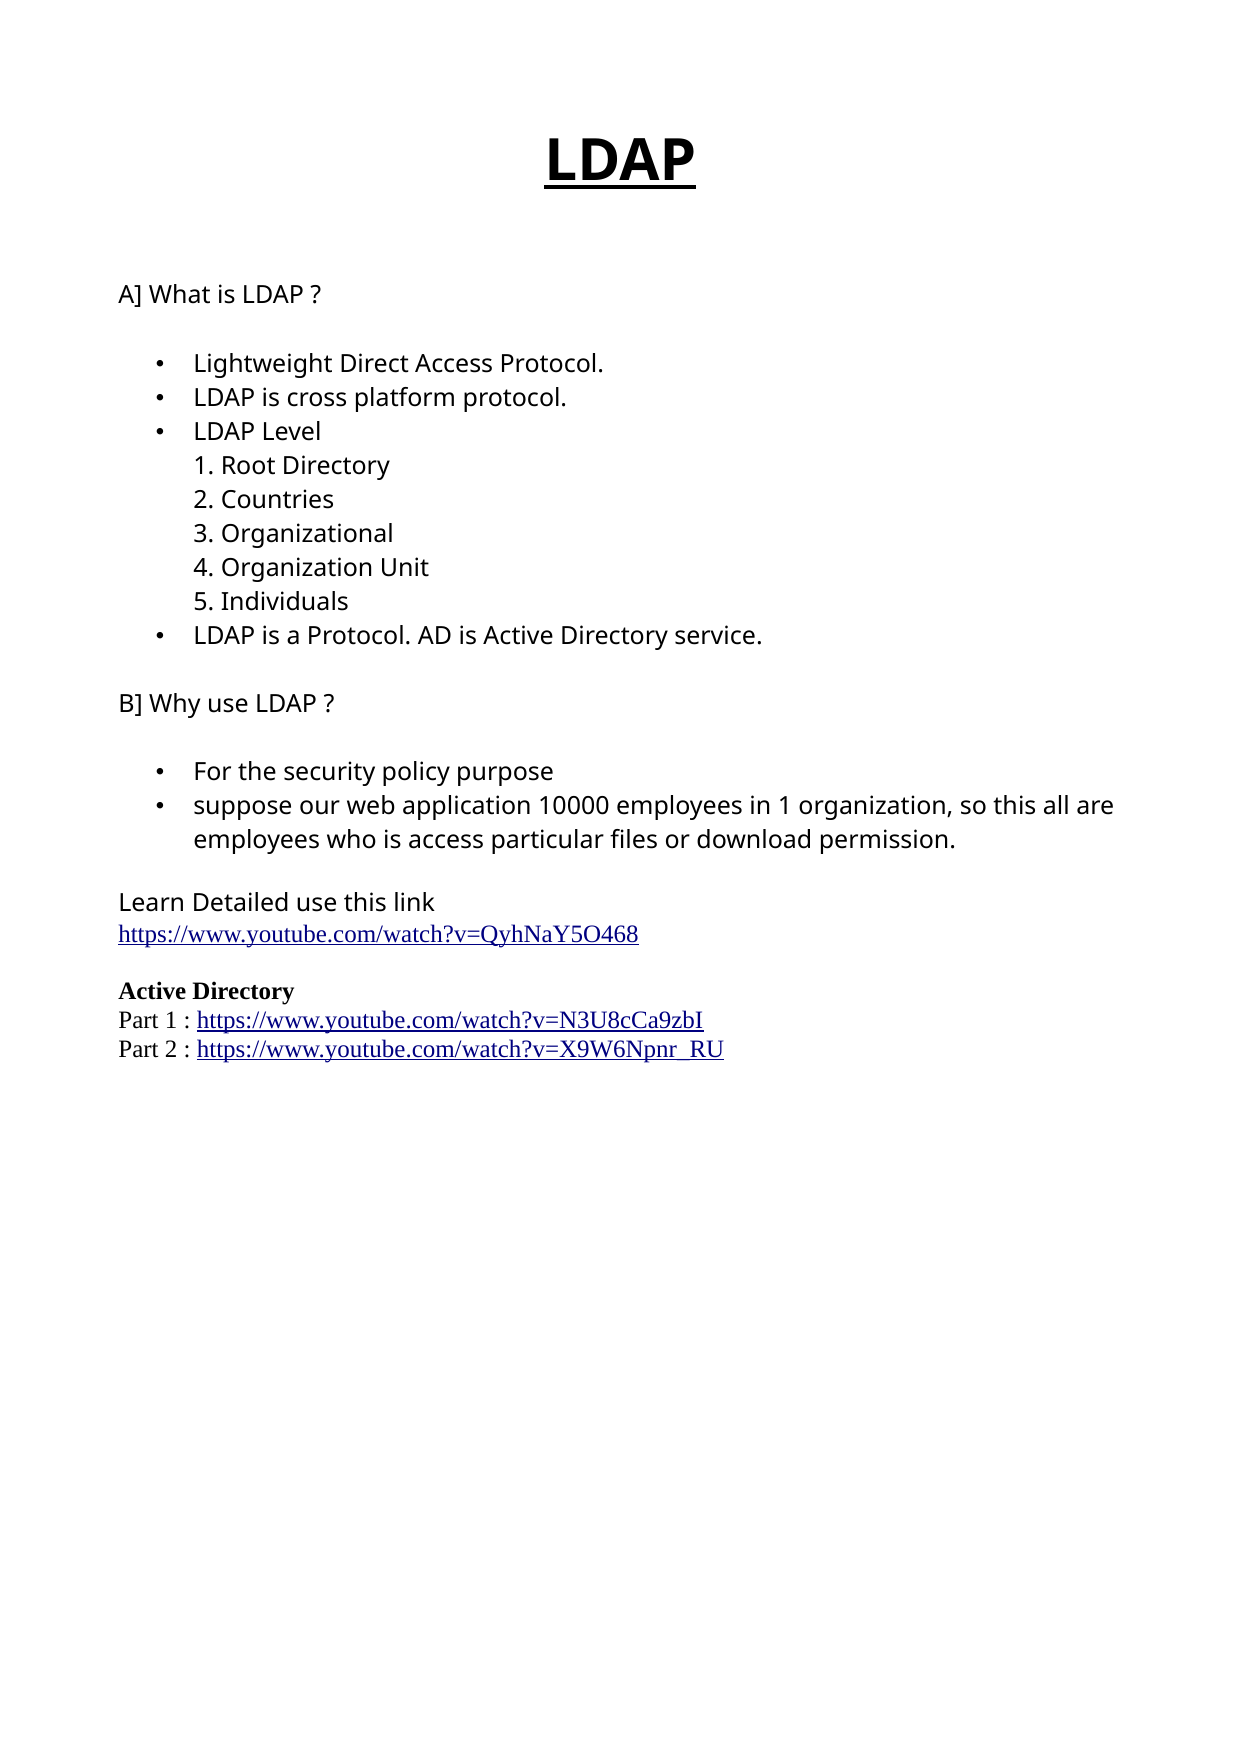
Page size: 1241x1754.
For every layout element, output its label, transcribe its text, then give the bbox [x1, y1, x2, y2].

list 2. Countries [156, 481, 1122, 516]
text B] Why use LDAP ? [118, 686, 1122, 720]
text A] What is LDAP ? [118, 277, 1122, 311]
list 5. Individuals [156, 584, 1122, 618]
list 1. Root Directory [156, 447, 1122, 481]
text Part 1 : https://www.youtube.com/watch?v=N3U8cCa9zbI [118, 1005, 1122, 1034]
list LDAP is cross platform protocol. [156, 379, 1122, 413]
list 3. Organizational [156, 516, 1122, 549]
list LDAP Level [156, 413, 1122, 447]
list 4. Organization Unit [156, 549, 1122, 584]
text Learn Detailed use this link [118, 885, 1122, 919]
list suppose our web application 10000 employees in 1 organization, so this all are employees who is access particular files or download permission. [156, 788, 1122, 856]
text LDAP [118, 118, 1122, 198]
list Lightweight Direct Access Protocol. [156, 345, 1122, 379]
list LDAP is a Protocol. AD is Active Directory service. [156, 618, 1122, 652]
text Part 2 : https://www.youtube.com/watch?v=X9W6Npnr_RU [118, 1034, 1122, 1063]
list For the security policy purpose [156, 754, 1122, 788]
text Active Directory [118, 976, 1122, 1005]
text https://www.youtube.com/watch?v=QyhNaY5O468 [118, 919, 1122, 948]
